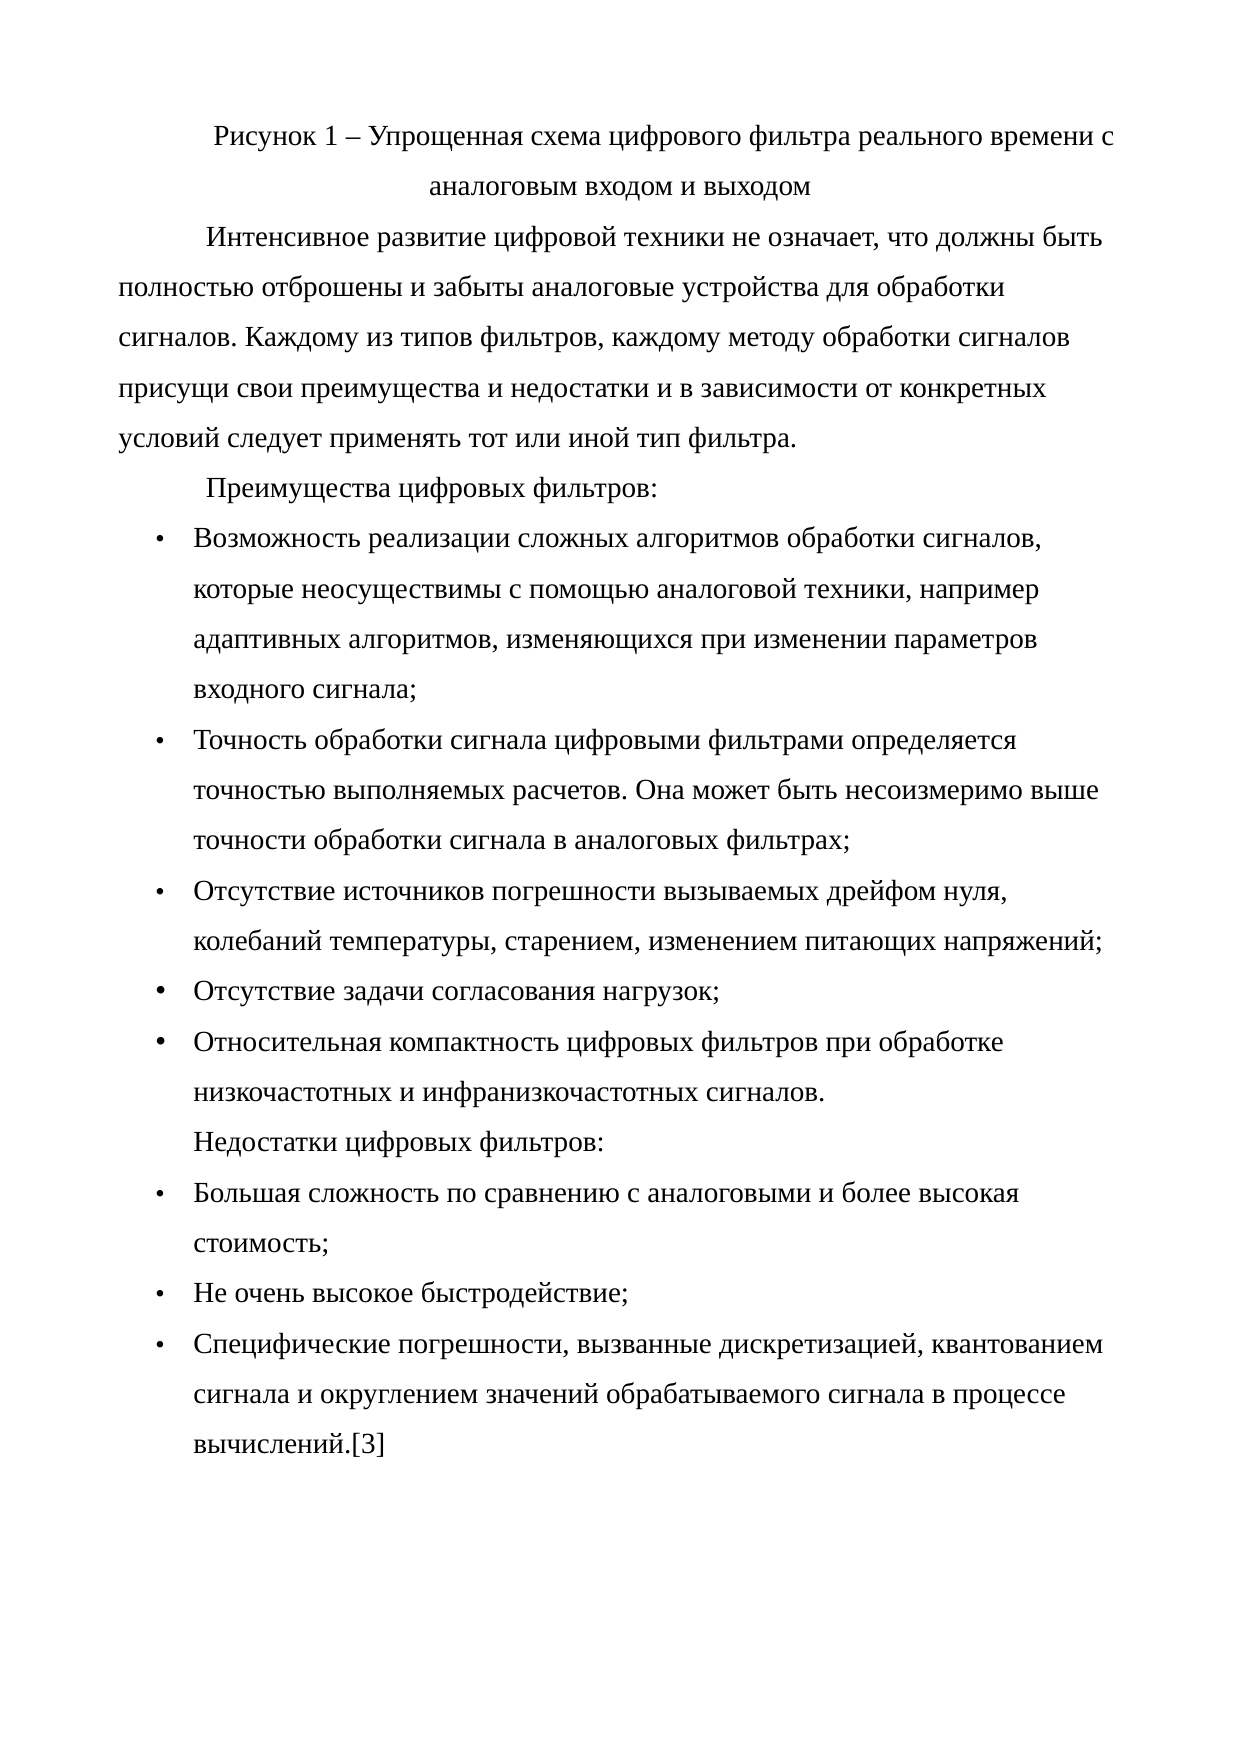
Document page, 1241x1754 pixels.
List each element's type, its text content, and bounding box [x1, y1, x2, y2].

list Отсутствие задачи согласования нагрузок; [156, 973, 1122, 1007]
list Возможность реализации сложных алгоритмов обработки сигналов, которые неосуществимы с помощью аналоговой техники, например адаптивных алгоритмов, изменяющихся при изменении параметров входного сигнала; [156, 521, 1122, 705]
text Интенсивное развитие цифровой техники не означает, что должны быть полностью отброшены и забыты аналоговые устройства для обработки сигналов. Каждому из типов фильтров, каждому методу обработки сигналов присущи свои преимущества и недостатки и в зависимости от конкретных условий следует применять тот или иной тип фильтра. [118, 219, 1122, 453]
list Относительная компактность цифровых фильтров при обработке низкочастотных и инфранизкочастотных сигналов. [156, 1024, 1122, 1108]
list Точность обработки сигнала цифровыми фильтрами определяется точностью выполняемых расчетов. Она может быть несоизмеримо выше точности обработки сигнала в аналоговых фильтрах; [156, 722, 1122, 856]
list Не очень высокое быстродействие; [156, 1276, 1122, 1309]
list Большая сложность по сравнению с аналоговыми и более высокая стоимость; [156, 1175, 1122, 1259]
text Преимущества цифровых фильтров: [118, 470, 1122, 504]
text Рисунок 1 – Упрощенная схема цифрового фильтра реального времени с аналоговым входом и выходом [118, 118, 1122, 202]
list Специфические погрешности, вызванные дискретизацией, квантованием сигнала и округлением значений обрабатываемого сигнала в процессе вычислений.[3] [156, 1326, 1122, 1460]
text Недостатки цифровых фильтров: [118, 1124, 1122, 1158]
list Отсутствие источников погрешности вызываемых дрейфом нуля, колебаний температуры, старением, изменением питающих напряжений; [156, 873, 1122, 957]
